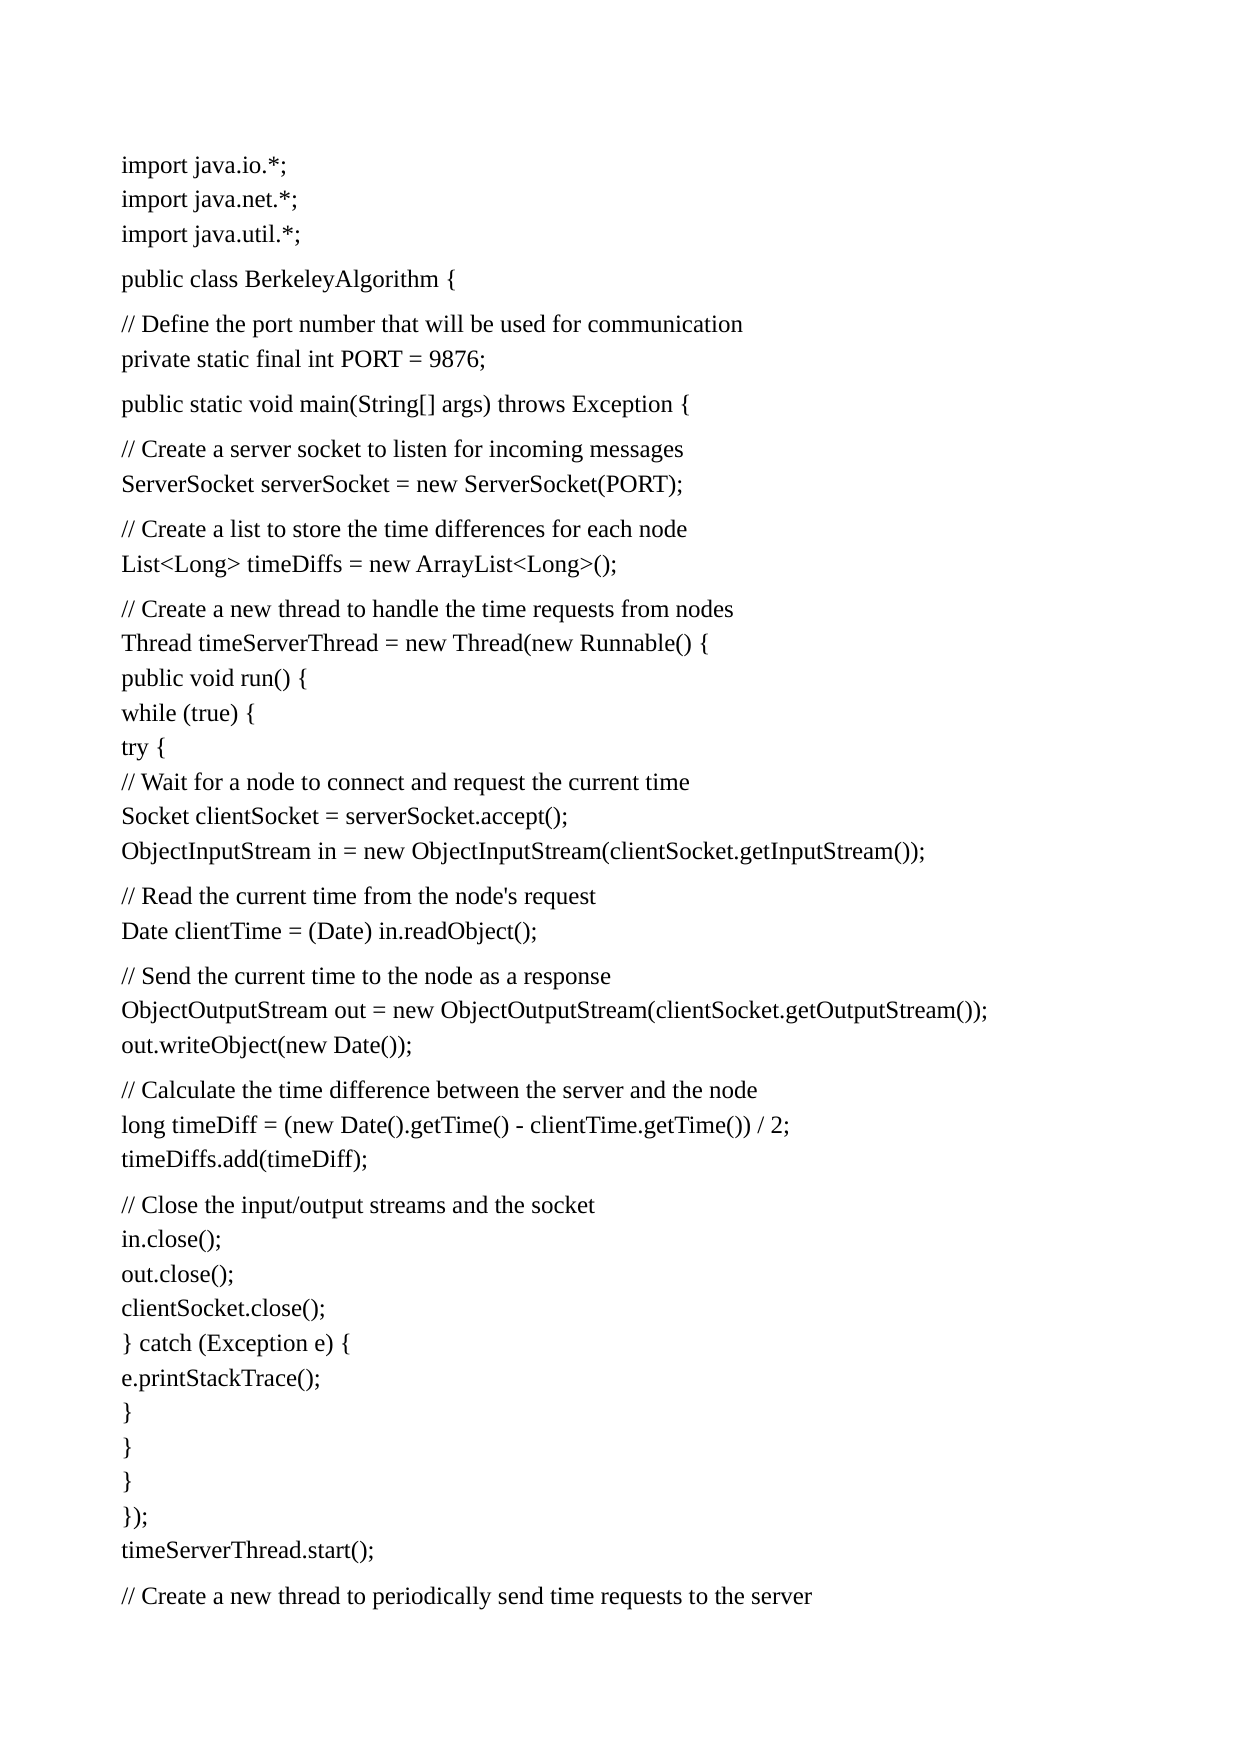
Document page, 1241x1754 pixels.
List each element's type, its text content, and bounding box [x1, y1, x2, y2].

table_header timeDiffs.add(timeDiff); [118, 1142, 381, 1176]
table_header // Create a new thread to periodically send time requests to the server [118, 1578, 824, 1612]
table_header }); [118, 1498, 162, 1533]
table_header [118, 1062, 136, 1072]
table_header } [118, 1429, 148, 1463]
table_header // Calculate the time difference between the server and the node [118, 1073, 769, 1107]
table_header Socket clientSocket = serverSocket.accept(); [118, 799, 581, 833]
table_header ObjectInputStream in = new ObjectInputStream(clientSocket.getInputStream()); [118, 833, 937, 868]
table_header } catch (Exception e) { [118, 1325, 366, 1360]
table_header import java.net.*; [118, 181, 311, 216]
table_header // Wait for a node to connect and request the current time [118, 764, 700, 798]
table_header [118, 948, 136, 958]
table_header ServerSocket serverSocket = new ServerSocket(PORT); [118, 466, 696, 501]
table_header import java.io.*; [118, 147, 300, 181]
table_header public static void main(String[] args) throws Exception { [118, 386, 703, 421]
table_header [118, 251, 136, 261]
table_header out.close(); [118, 1256, 248, 1291]
table_header // Send the current time to the node as a response [118, 958, 623, 993]
table_header List<Long> timeDiffs = new ArrayList<Long>(); [118, 546, 631, 580]
table_header out.writeObject(new Date()); [118, 1027, 426, 1062]
table_header public void run() { [118, 660, 323, 695]
table_header // Close the input/output streams and the socket [118, 1187, 606, 1221]
table_header while (true) { [118, 695, 271, 729]
table_header timeServerThread.start(); [118, 1533, 388, 1567]
table_header long timeDiff = (new Date().getTime() - clientTime.getTime()) / 2; [118, 1107, 801, 1142]
table_header // Create a list to store the time differences for each node [118, 511, 699, 546]
table_header import java.util.*; [118, 216, 314, 251]
table_header private static final int PORT = 9876; [118, 341, 498, 376]
table_header [118, 1176, 136, 1187]
table_header } [118, 1394, 148, 1429]
table_header Date clientTime = (Date) in.readObject(); [118, 913, 549, 947]
table_header try { [118, 729, 182, 764]
table_header [118, 580, 136, 591]
table_header [118, 1567, 136, 1578]
table_header clientSocket.close(); [118, 1291, 339, 1325]
table_header ObjectOutputStream out = new ObjectOutputStream(clientSocket.getOutputStream()); [118, 993, 1000, 1027]
table_header [118, 421, 136, 431]
table_header [118, 376, 136, 386]
table_header public class BerkeleyAlgorithm { [118, 261, 471, 296]
table_header Thread timeServerThread = new Thread(new Runnable() { [118, 626, 725, 660]
table_header // Read the current time from the node's request [118, 878, 608, 913]
table_header // Create a server socket to listen for incoming messages [118, 431, 696, 466]
table_header [118, 868, 136, 878]
table_header // Define the port number that will be used for communication [118, 306, 754, 341]
table_header } [118, 1464, 148, 1498]
table_header [118, 501, 136, 511]
table_header [118, 296, 136, 306]
table_header e.printStackTrace(); [118, 1360, 334, 1394]
table_header // Create a new thread to handle the time requests from nodes [118, 591, 746, 626]
table_header in.close(); [118, 1221, 235, 1256]
